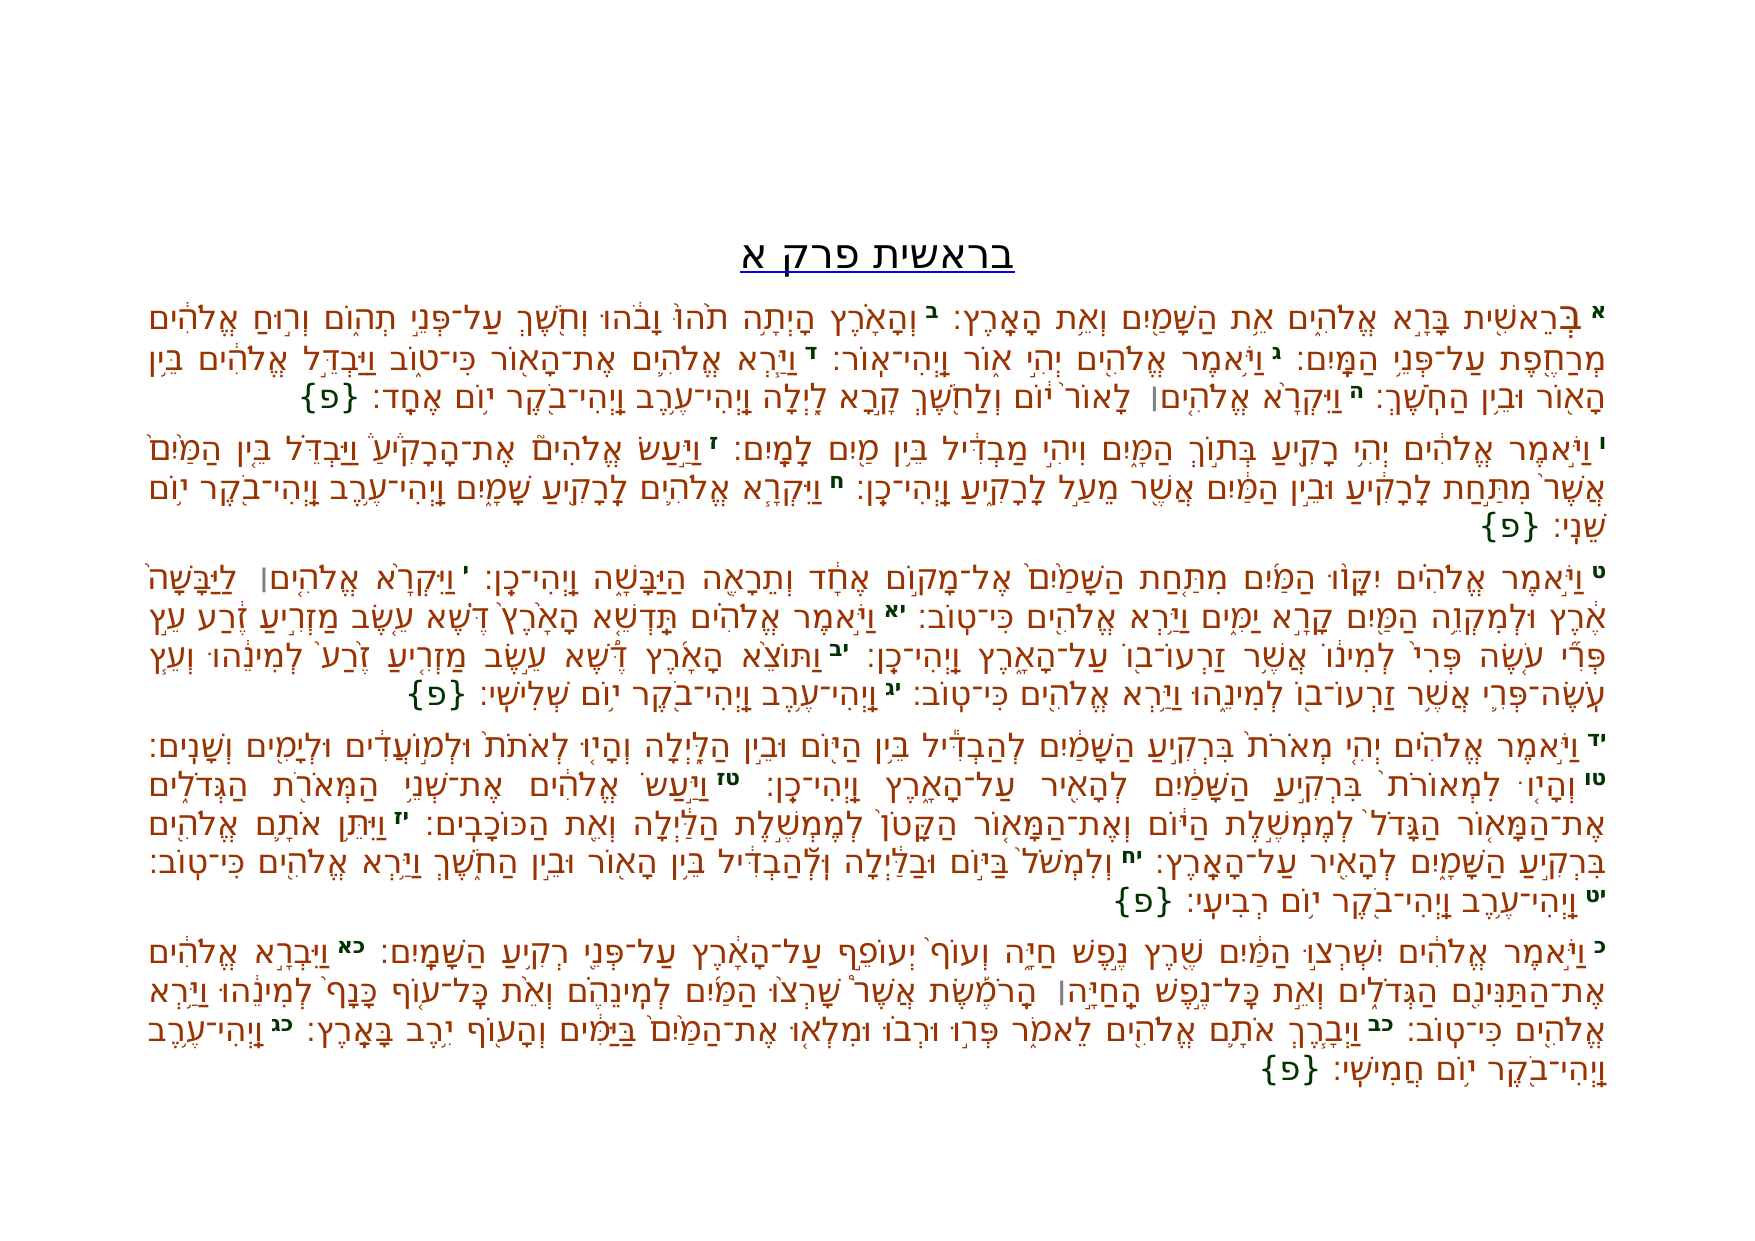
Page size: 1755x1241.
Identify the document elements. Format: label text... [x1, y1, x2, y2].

text א בְּרֵאשִׁ֖ית בָּרָ֣א אֱלֹהִ֑ים אֵ֥ת הַשָּׁמַ֖יִם וְאֵ֥ת הָאָֽרֶץ׃ ב וְהָאָ֗רֶץ הָיְתָ֥ה תֹ֙הוּ֙ וָבֹ֔הוּ וְחֹ֖שֶׁךְ עַל־פְּנֵ֣י תְה֑וֹם וְר֣וּחַ אֱלֹהִ֔ים מְרַחֶ֖פֶת עַל־פְּנֵ֥י הַמָּֽיִם׃ ג וַיֹּ֥אמֶר אֱלֹהִ֖ים יְהִ֣י א֑וֹר וַֽיְהִי־אֽוֹר׃ ד וַיַּ֧רְא אֱלֹהִ֛ים אֶת־הָא֖וֹר כִּי־ט֑וֹב וַיַּבְדֵּ֣ל אֱלֹהִ֔ים בֵּ֥ין הָא֖וֹר וּבֵ֥ין הַחֹֽשֶׁךְ׃ ה וַיִּקְרָ֨א אֱלֹהִ֤ים׀ לָאוֹר֙ י֔וֹם וְלַחֹ֖שֶׁךְ קָ֣רָא לָ֑יְלָה וַֽיְהִי־עֶ֥רֶב וַֽיְהִי־בֹ֖קֶר י֥וֹם אֶחָֽד׃ {פ} [148, 291, 1606, 417]
text ט וַיֹּ֣אמֶר אֱלֹהִ֗ים יִקָּו֨וּ הַמַּ֜יִם מִתַּ֤חַת הַשָּׁמַ֙יִם֙ אֶל־מָק֣וֹם אֶחָ֔ד וְתֵרָאֶ֖ה הַיַּבָּשָׁ֑ה וַֽיְהִי־כֵֽן׃ י וַיִּקְרָ֨א אֱלֹהִ֤ים׀ לַיַּבָּשָׁה֙ אֶ֔רֶץ וּלְמִקְוֵ֥ה הַמַּ֖יִם קָרָ֣א יַמִּ֑ים וַיַּ֥רְא אֱלֹהִ֖ים כִּי־טֽוֹב׃ יא וַיֹּ֣אמֶר אֱלֹהִ֗ים תַּֽדְשֵׁ֤א הָאָ֙רֶץ֙ דֶּ֗שֶׁא עֵ֚שֶׂב מַזְרִ֣יעַ זֶ֔רַע עֵ֣ץ פְּרִ֞י עֹ֤שֶׂה פְּרִי֙ לְמִינ֔וֹ אֲשֶׁ֥ר זַרְעוֹ־ב֖וֹ עַל־הָאָ֑רֶץ וַֽיְהִי־כֵֽן׃ יב וַתּוֹצֵ֨א הָאָ֜רֶץ דֶּ֠שֶׁא עֵ֣שֶׂב מַזְרִ֤יעַ זֶ֙רַע֙ לְמִינֵ֔הוּ וְעֵ֧ץ עֹֽשֶׂה־פְּרִ֛י אֲשֶׁ֥ר זַרְעוֹ־ב֖וֹ לְמִינֵ֑הוּ וַיַּ֥רְא אֱלֹהִ֖ים כִּי־טֽוֹב׃ יג וַֽיְהִי־עֶ֥רֶב וַֽיְהִי־בֹ֖קֶר י֥וֹם שְׁלִישִֽׁי׃ {פ} [148, 558, 1606, 714]
text יד וַיֹּ֣אמֶר אֱלֹהִ֗ים יְהִ֤י מְאֹרֹת֙ בִּרְקִ֣יעַ הַשָּׁמַ֔יִם לְהַבְדִּ֕יל בֵּ֥ין הַיּ֖וֹם וּבֵ֣ין הַלָּ֑יְלָה וְהָי֤וּ לְאֹתֹת֙ וּלְמ֣וֹעֲדִ֔ים וּלְיָמִ֖ים וְשָׁנִֽים׃ טו וְהָי֤וּ לִמְאוֹרֹת֙ בִּרְקִ֣יעַ הַשָּׁמַ֔יִם לְהָאִ֖יר עַל־הָאָ֑רֶץ וַֽיְהִי־כֵֽן׃ טז וַיַּ֣עַשׂ אֱלֹהִ֔ים אֶת־שְׁנֵ֥י הַמְּאֹרֹ֖ת הַגְּדֹלִ֑ים אֶת־הַמָּא֤וֹר הַגָּדֹל֙ לְמֶמְשֶׁ֣לֶת הַיּ֔וֹם וְאֶת־הַמָּא֤וֹר הַקָּטֹן֙ לְמֶמְשֶׁ֣לֶת הַלַּ֔יְלָה וְאֵ֖ת הַכּוֹכָבִֽים׃ יז וַיִּתֵּ֥ן אֹתָ֛ם אֱלֹהִ֖ים בִּרְקִ֣יעַ הַשָּׁמָ֑יִם לְהָאִ֖יר עַל־הָאָֽרֶץ׃ יח וְלִמְשֹׁל֙ בַּיּ֣וֹם וּבַלַּ֔יְלָה וּֽלְﬞהַבְדִּ֔יל בֵּ֥ין הָא֖וֹר וּבֵ֣ין הַחֹ֑שֶׁךְ וַיַּ֥רְא אֱלֹהִ֖ים כִּי־טֽוֹב׃ יט וַֽיְהִי־עֶ֥רֶב וַֽיְהִי־בֹ֖קֶר י֥וֹם רְבִיעִֽי׃ {פ} [148, 726, 1606, 921]
text בראשית פרק א [148, 229, 1606, 278]
text ו וַיֹּ֣אמֶר אֱלֹהִ֔ים יְהִ֥י רָקִ֖יעַ בְּת֣וֹךְ הַמָּ֑יִם וִיהִ֣י מַבְדִּ֔יל בֵּ֥ין מַ֖יִם לָמָֽיִם׃ ז וַיַּ֣עַשׂ אֱלֹהִים֮ אֶת־הָרָקִ֒יעַ֒ וַיַּבְדֵּ֗ל בֵּ֤ין הַמַּ֙יִם֙ אֲשֶׁר֙ מִתַּ֣חַת לָרָקִ֔יעַ וּבֵ֣ין הַמַּ֔יִם אֲשֶׁ֖ר מֵעַ֣ל לָרָקִ֑יעַ וַֽיְהִי־כֵֽן׃ ח וַיִּקְרָ֧א אֱלֹהִ֛ים לָֽרָקִ֖יעַ שָׁמָ֑יִם וַֽיְהִי־עֶ֥רֶב וַֽיְהִי־בֹ֖קֶר י֥וֹם שֵׁנִֽי׃ {פ} [148, 429, 1606, 546]
text כ וַיֹּ֣אמֶר אֱלֹהִ֔ים יִשְׁרְצ֣וּ הַמַּ֔יִם שֶׁ֖רֶץ נֶ֣פֶשׁ חַיָּ֑ה וְעוֹף֙ יְעוֹפֵ֣ף עַל־הָאָ֔רֶץ עַל־פְּנֵ֖י רְקִ֥יעַ הַשָּׁמָֽיִם׃ כא וַיִּבְרָ֣א אֱלֹהִ֔ים אֶת־הַתַּנִּינִ֖ם הַגְּדֹלִ֑ים וְאֵ֣ת כׇּל־נֶ֣פֶשׁ הַֽחַיָּ֣ה׀ הָֽרֹמֶ֡שֶׂת אֲשֶׁר֩ שָׁרְצ֨וּ הַמַּ֜יִם לְמִֽינֵהֶ֗ם וְאֵ֨ת כׇּל־ע֤וֹף כָּנָף֙ לְמִינֵ֔הוּ וַיַּ֥רְא אֱלֹהִ֖ים כִּי־טֽוֹב׃ כב וַיְבָ֧רֶךְ אֹתָ֛ם אֱלֹהִ֖ים לֵאמֹ֑ר פְּר֣וּ וּרְב֗וּ וּמִלְא֤וּ אֶת־הַמַּ֙יִם֙ בַּיַּמִּ֔ים וְהָע֖וֹף יִ֥רֶב בָּאָֽרֶץ׃ כג וַֽיְהִי־עֶ֥רֶב וַֽיְהִי־בֹ֖קֶר י֥וֹם חֲמִישִֽׁי׃ {פ} [148, 933, 1606, 1088]
